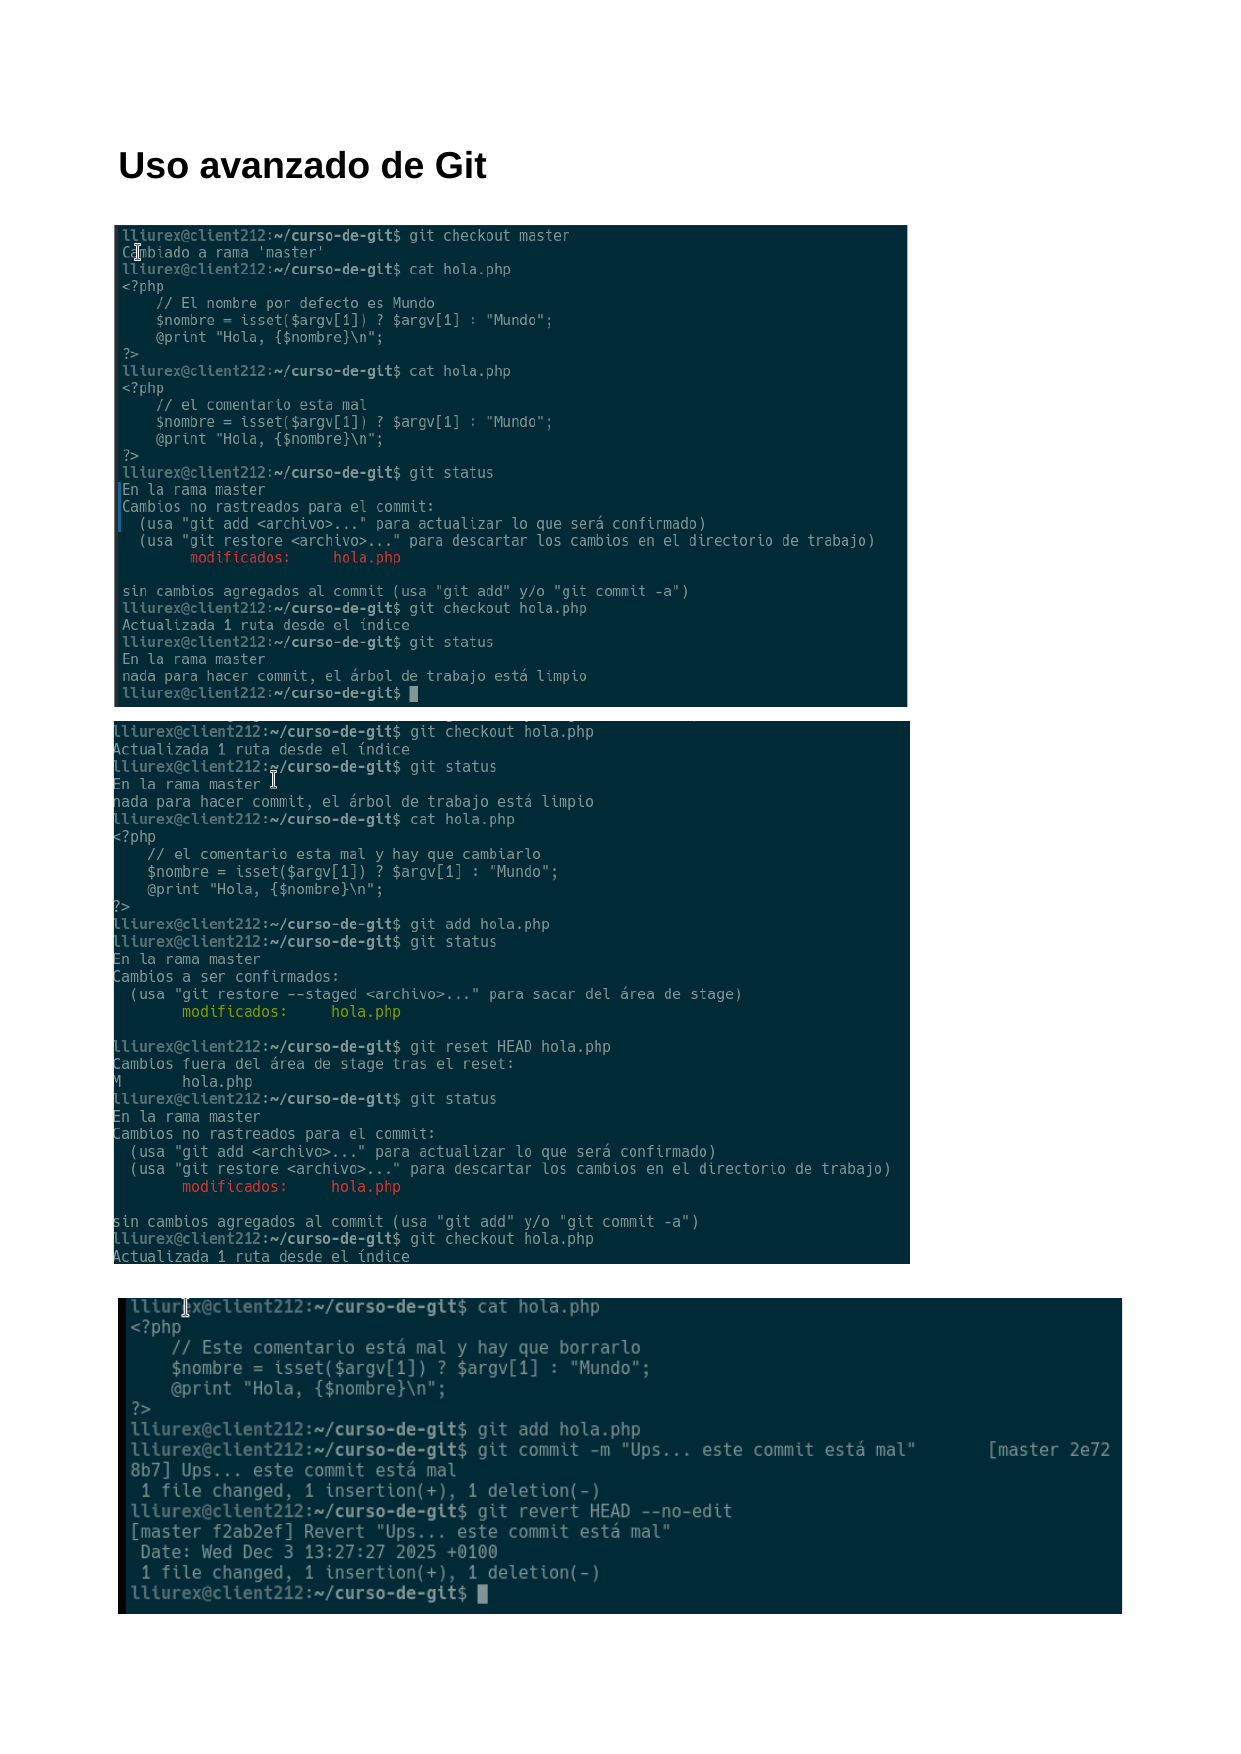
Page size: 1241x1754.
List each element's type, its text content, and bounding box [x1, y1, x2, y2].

picture [561, 1341, 568, 1353]
picture [194, 1385, 200, 1394]
picture [142, 1504, 149, 1517]
picture [214, 1548, 221, 1558]
picture [336, 1528, 343, 1537]
picture [489, 1545, 496, 1558]
picture [397, 1422, 404, 1435]
picture [243, 1508, 252, 1517]
picture [1071, 1443, 1078, 1455]
picture [173, 1303, 180, 1312]
picture [271, 771, 276, 788]
picture [336, 1551, 343, 1558]
picture [153, 1463, 159, 1475]
picture [153, 1504, 160, 1517]
picture [285, 1467, 292, 1474]
picture [233, 250, 239, 257]
picture [346, 1446, 353, 1455]
picture [367, 1589, 374, 1599]
picture [357, 1569, 364, 1578]
picture [407, 1303, 415, 1312]
picture [407, 1589, 435, 1602]
picture [580, 1361, 598, 1374]
picture [133, 1523, 138, 1540]
picture [552, 1525, 557, 1537]
picture [307, 1484, 312, 1496]
picture [613, 1344, 619, 1353]
picture [479, 1446, 486, 1457]
picture [307, 1545, 312, 1558]
picture [244, 1487, 251, 1496]
picture [571, 1443, 577, 1455]
picture [470, 1484, 476, 1496]
picture [202, 1545, 212, 1558]
picture [132, 1463, 139, 1476]
picture [399, 1361, 404, 1374]
picture [193, 1422, 221, 1436]
picture [225, 1364, 231, 1374]
picture [326, 1586, 333, 1600]
picture [561, 1525, 567, 1537]
picture [551, 1508, 558, 1517]
picture [328, 1484, 333, 1496]
picture [163, 1566, 169, 1578]
picture [511, 1484, 516, 1496]
picture [285, 1545, 292, 1558]
picture [377, 1467, 384, 1474]
picture [224, 1422, 231, 1435]
picture [500, 1300, 506, 1312]
picture [387, 1385, 394, 1394]
picture [316, 1344, 323, 1353]
picture [153, 1586, 159, 1599]
picture [377, 1484, 383, 1496]
picture [113, 1111, 119, 1121]
picture [530, 1422, 537, 1435]
picture [439, 1340, 445, 1353]
picture [991, 1442, 995, 1459]
picture [224, 1545, 231, 1558]
picture [275, 1422, 282, 1435]
picture [427, 1426, 435, 1438]
picture [582, 1344, 588, 1353]
picture [182, 1298, 191, 1318]
picture [367, 1508, 374, 1517]
picture [663, 1508, 670, 1517]
picture [336, 1361, 343, 1376]
picture [612, 1504, 619, 1515]
picture [275, 1381, 282, 1394]
picture [276, 1361, 282, 1374]
picture [225, 332, 231, 341]
picture [418, 1545, 425, 1553]
picture [631, 1528, 649, 1537]
picture [184, 1484, 189, 1496]
picture [264, 1300, 272, 1312]
picture [153, 1422, 160, 1435]
picture [223, 1504, 231, 1517]
picture [459, 1422, 466, 1438]
picture [500, 1569, 507, 1578]
picture [243, 1303, 252, 1312]
picture [182, 1446, 191, 1455]
picture [478, 1585, 487, 1603]
picture [244, 1569, 251, 1578]
picture [489, 1566, 496, 1578]
picture [602, 1364, 609, 1374]
picture [346, 1426, 353, 1435]
picture [1007, 1448, 1017, 1455]
picture [180, 1114, 187, 1121]
picture [336, 1446, 343, 1455]
subtitle Uso avanzado de Git [118, 143, 1122, 186]
picture [328, 1566, 333, 1578]
picture [459, 1361, 466, 1377]
picture [142, 1443, 149, 1455]
picture [307, 1566, 312, 1578]
picture [408, 1545, 415, 1558]
picture [400, 1382, 404, 1396]
picture [178, 936, 186, 946]
picture [142, 1405, 150, 1412]
picture [551, 1569, 558, 1578]
picture [367, 1545, 374, 1553]
picture [234, 1443, 242, 1455]
picture [173, 1548, 180, 1558]
picture [521, 1361, 527, 1374]
picture [152, 1548, 159, 1558]
picture [520, 1487, 527, 1496]
picture [203, 1361, 221, 1374]
picture [326, 1422, 333, 1436]
picture [346, 1344, 353, 1353]
picture [153, 1443, 160, 1455]
picture [234, 1569, 241, 1578]
picture [142, 1300, 149, 1312]
picture [173, 1589, 180, 1599]
picture [295, 1586, 302, 1599]
picture [316, 1545, 323, 1558]
picture [348, 1467, 353, 1476]
picture [540, 1422, 547, 1435]
picture [224, 1484, 230, 1496]
picture [193, 1446, 201, 1455]
picture [397, 1569, 404, 1578]
picture [459, 1300, 466, 1315]
picture [163, 1545, 169, 1558]
picture [255, 1487, 262, 1498]
picture [306, 1525, 313, 1537]
picture [591, 1504, 599, 1517]
picture [316, 1380, 322, 1396]
picture [285, 1300, 302, 1312]
picture [234, 1344, 241, 1353]
picture [427, 1467, 445, 1476]
picture [734, 1446, 742, 1455]
picture [178, 919, 186, 928]
picture [826, 1446, 833, 1455]
picture [326, 1509, 331, 1518]
picture [223, 1443, 231, 1455]
picture [113, 746, 119, 753]
picture [276, 1525, 281, 1537]
picture [619, 1504, 629, 1517]
picture [540, 1508, 547, 1517]
picture [275, 1484, 282, 1496]
picture [725, 1505, 731, 1517]
picture [470, 1545, 476, 1558]
picture [193, 1569, 200, 1578]
picture [520, 1528, 548, 1537]
picture [1041, 1446, 1048, 1455]
picture [255, 1589, 261, 1599]
picture [214, 1344, 221, 1353]
picture [357, 1446, 364, 1455]
picture [346, 1364, 353, 1374]
picture [425, 1344, 435, 1353]
picture [180, 1095, 186, 1103]
picture [346, 1589, 353, 1599]
picture [178, 1041, 186, 1051]
picture [623, 1340, 629, 1353]
picture [336, 1426, 343, 1435]
picture [491, 1426, 496, 1435]
picture [367, 1303, 374, 1312]
picture [602, 1344, 609, 1353]
picture [368, 1487, 374, 1496]
picture [377, 1344, 384, 1353]
picture [408, 1569, 415, 1578]
picture [255, 1548, 262, 1558]
picture [470, 1566, 476, 1578]
picture [1052, 1446, 1058, 1455]
picture [163, 1446, 170, 1455]
picture [214, 1385, 221, 1394]
picture [581, 1528, 588, 1537]
picture [177, 957, 187, 963]
picture [530, 1446, 559, 1455]
picture [1031, 1443, 1037, 1455]
picture [562, 1443, 567, 1455]
picture [1081, 1446, 1089, 1455]
picture [591, 1426, 598, 1435]
picture [673, 1508, 680, 1517]
picture [173, 1361, 180, 1377]
picture [234, 1364, 241, 1374]
picture [438, 1422, 446, 1435]
picture [255, 1346, 261, 1353]
picture [255, 1382, 262, 1394]
picture [397, 1528, 404, 1541]
picture [164, 1462, 168, 1479]
picture [265, 1569, 272, 1578]
picture [173, 1446, 180, 1455]
picture [480, 1525, 485, 1537]
picture [428, 1569, 436, 1577]
picture [265, 1443, 272, 1455]
picture [632, 1426, 639, 1438]
picture [847, 1443, 853, 1455]
picture [265, 1504, 272, 1517]
picture [286, 1586, 292, 1599]
picture [370, 233, 375, 242]
picture [387, 1525, 394, 1537]
picture [480, 1364, 486, 1373]
picture [183, 1528, 190, 1537]
picture [520, 1426, 527, 1435]
picture [327, 1344, 333, 1353]
picture [520, 1569, 527, 1578]
picture [357, 1525, 363, 1537]
picture [540, 1344, 547, 1353]
picture [113, 1253, 119, 1260]
picture [469, 1364, 476, 1374]
picture [398, 1463, 404, 1476]
picture [131, 1586, 139, 1599]
picture [439, 1586, 446, 1599]
picture [356, 1381, 374, 1394]
picture [407, 1426, 425, 1435]
picture [163, 1320, 170, 1333]
picture [428, 1487, 435, 1495]
picture [407, 1446, 435, 1459]
picture [244, 1545, 252, 1558]
picture [491, 1443, 496, 1455]
picture [141, 1528, 159, 1537]
picture [194, 1528, 200, 1537]
picture [142, 1586, 149, 1599]
picture [255, 1303, 261, 1312]
picture [113, 779, 119, 788]
picture [224, 1341, 230, 1353]
picture [448, 1443, 455, 1455]
picture [376, 1589, 394, 1599]
picture [408, 1487, 415, 1496]
picture [378, 1566, 383, 1578]
picture [512, 1566, 516, 1578]
picture [132, 1422, 139, 1435]
picture [328, 1443, 333, 1452]
picture [427, 1303, 435, 1316]
picture [438, 1504, 446, 1517]
picture [500, 1504, 506, 1517]
picture [367, 1364, 374, 1377]
picture [367, 1426, 374, 1435]
picture [336, 1569, 343, 1578]
picture [143, 1320, 149, 1328]
picture [182, 1508, 191, 1517]
picture [571, 1303, 578, 1316]
picture [113, 761, 117, 771]
picture [205, 1382, 210, 1394]
picture [562, 1508, 568, 1517]
picture [612, 1361, 619, 1374]
picture [1102, 1448, 1108, 1455]
picture [765, 1446, 793, 1455]
picture [530, 1303, 537, 1312]
picture [479, 1303, 486, 1312]
picture [797, 1443, 802, 1455]
picture [214, 1525, 220, 1537]
picture [377, 1545, 384, 1558]
picture [357, 1426, 364, 1435]
picture [378, 1385, 384, 1394]
picture [428, 1545, 435, 1558]
picture [336, 1508, 343, 1517]
picture [571, 1426, 578, 1435]
picture [183, 1364, 190, 1374]
picture [244, 1525, 252, 1537]
picture [479, 1547, 486, 1558]
picture [326, 1382, 333, 1397]
picture [265, 1586, 271, 1599]
picture [397, 1504, 404, 1517]
picture [500, 1347, 505, 1357]
picture [285, 1385, 292, 1394]
picture [542, 1484, 547, 1496]
picture [172, 1383, 190, 1397]
picture [459, 1545, 466, 1558]
picture [275, 1504, 282, 1517]
picture [448, 1422, 455, 1435]
picture [336, 1303, 343, 1312]
picture [163, 1426, 170, 1435]
picture [142, 1463, 149, 1476]
picture [285, 1422, 302, 1435]
picture [223, 1586, 231, 1599]
picture [234, 1528, 241, 1537]
picture [163, 1589, 170, 1599]
picture [520, 1344, 527, 1356]
picture [400, 504, 406, 511]
picture [367, 1446, 385, 1455]
picture [113, 936, 117, 946]
picture [407, 1508, 435, 1520]
picture [693, 1508, 701, 1517]
picture [346, 1303, 353, 1312]
picture [225, 434, 231, 443]
picture [265, 1487, 272, 1496]
picture [178, 814, 186, 822]
picture [716, 1508, 721, 1517]
picture [438, 1300, 446, 1312]
picture [285, 1504, 302, 1517]
picture [510, 1528, 517, 1537]
picture [459, 1586, 466, 1602]
picture [357, 1303, 364, 1312]
picture [202, 1443, 221, 1458]
picture [173, 1323, 180, 1336]
picture [275, 1586, 282, 1599]
picture [214, 1487, 220, 1494]
picture [347, 1569, 353, 1578]
picture [235, 1586, 241, 1599]
picture [224, 1382, 230, 1394]
picture [408, 1467, 415, 1476]
picture [185, 1566, 190, 1578]
picture [806, 1443, 812, 1455]
picture [224, 1566, 231, 1578]
picture [704, 1504, 711, 1517]
picture [389, 1566, 394, 1578]
picture [118, 1298, 125, 1614]
picture [234, 1487, 241, 1496]
picture [174, 1484, 179, 1496]
picture [255, 1426, 261, 1435]
picture [338, 1341, 343, 1353]
picture [388, 1341, 394, 1353]
picture [193, 1467, 200, 1479]
picture [632, 1443, 639, 1455]
picture [173, 1508, 180, 1517]
picture [561, 1487, 568, 1496]
picture [704, 1446, 711, 1455]
picture [489, 1344, 496, 1353]
picture [542, 1300, 547, 1312]
picture [642, 1446, 649, 1459]
picture [500, 1443, 506, 1455]
picture [306, 1469, 312, 1476]
picture [243, 1426, 252, 1435]
picture [500, 1365, 506, 1374]
picture [204, 1340, 210, 1353]
picture [521, 1508, 527, 1517]
picture [276, 1464, 281, 1476]
picture [479, 1341, 486, 1353]
picture [234, 1422, 242, 1435]
picture [602, 1525, 608, 1537]
picture [254, 1366, 262, 1371]
picture [326, 1300, 333, 1313]
picture [316, 1361, 322, 1374]
picture [275, 1443, 282, 1455]
picture [275, 1300, 282, 1312]
picture [500, 1487, 507, 1496]
picture [143, 1566, 149, 1578]
picture [219, 884, 225, 893]
picture [243, 1589, 252, 1599]
picture [500, 1422, 506, 1435]
picture [542, 1566, 547, 1578]
picture [182, 1426, 191, 1435]
picture [459, 1504, 466, 1520]
picture [724, 1443, 730, 1455]
picture [367, 1344, 374, 1353]
picture [153, 1300, 160, 1312]
picture [459, 1443, 466, 1459]
picture [193, 1300, 221, 1314]
picture [316, 1528, 323, 1537]
picture [571, 1344, 578, 1353]
picture [551, 1303, 558, 1312]
picture [489, 1528, 497, 1537]
picture [622, 1422, 629, 1435]
picture [347, 1545, 353, 1557]
picture [572, 1505, 577, 1517]
picture [282, 1344, 292, 1353]
picture [530, 1484, 536, 1496]
picture [178, 726, 186, 736]
picture [459, 1528, 466, 1537]
picture [346, 1385, 353, 1394]
picture [491, 1508, 496, 1517]
picture [143, 1484, 149, 1496]
picture [410, 687, 417, 701]
picture [285, 1443, 302, 1455]
picture [622, 1364, 629, 1374]
picture [114, 225, 120, 707]
picture [346, 1508, 353, 1517]
picture [389, 1484, 394, 1496]
picture [131, 1443, 139, 1455]
picture [193, 1586, 221, 1599]
picture [999, 1446, 1007, 1455]
picture [561, 1569, 568, 1578]
picture [163, 1508, 170, 1517]
picture [243, 1446, 252, 1455]
picture [388, 1360, 393, 1377]
picture [601, 1446, 610, 1455]
picture [400, 1131, 406, 1138]
picture [417, 1344, 425, 1353]
picture [265, 1344, 282, 1353]
picture [135, 244, 146, 261]
picture [532, 1360, 536, 1377]
picture [551, 1487, 558, 1496]
picture [714, 1446, 721, 1455]
picture [530, 1508, 537, 1515]
picture [531, 1566, 536, 1578]
picture [368, 1569, 374, 1578]
picture [561, 1422, 568, 1435]
picture [255, 1569, 262, 1582]
picture [612, 1426, 619, 1438]
picture [255, 1446, 261, 1455]
picture [193, 1504, 221, 1518]
picture [499, 1041, 505, 1051]
picture [193, 1364, 200, 1374]
picture [418, 1385, 425, 1394]
picture [255, 1467, 262, 1476]
picture [173, 1525, 179, 1537]
picture [336, 1487, 343, 1496]
picture [876, 1446, 894, 1455]
picture [306, 1364, 313, 1374]
picture [214, 1569, 220, 1578]
picture [222, 402, 228, 409]
picture [388, 1443, 404, 1455]
picture [357, 1508, 364, 1517]
picture [397, 1487, 404, 1496]
picture [448, 1300, 455, 1312]
picture [350, 1219, 362, 1226]
picture [397, 1344, 404, 1353]
picture [376, 1426, 394, 1435]
picture [175, 1569, 180, 1578]
picture [582, 1422, 588, 1435]
picture [612, 1528, 619, 1537]
picture [132, 1300, 139, 1312]
picture [295, 1344, 302, 1353]
picture [178, 1233, 186, 1243]
picture [632, 1344, 639, 1353]
picture [439, 1361, 445, 1369]
picture [602, 1504, 612, 1517]
picture [193, 1487, 200, 1496]
picture [388, 1300, 404, 1312]
picture [182, 1589, 191, 1599]
picture [173, 1426, 180, 1435]
picture [480, 1426, 486, 1438]
picture [560, 799, 566, 806]
picture [336, 1385, 343, 1394]
picture [163, 1484, 169, 1496]
picture [178, 761, 186, 771]
picture [132, 1504, 139, 1517]
picture [265, 1422, 272, 1435]
picture [438, 1443, 446, 1455]
picture [234, 1504, 242, 1517]
picture [163, 1303, 170, 1312]
picture [278, 799, 284, 806]
picture [357, 1589, 364, 1599]
picture [275, 1566, 282, 1578]
picture [654, 1525, 659, 1537]
picture [397, 1586, 404, 1599]
picture [113, 726, 117, 736]
picture [224, 1300, 231, 1312]
picture [113, 1233, 117, 1243]
picture [520, 1300, 527, 1312]
picture [489, 1364, 496, 1377]
picture [140, 504, 146, 511]
picture [409, 1360, 413, 1377]
picture [265, 1385, 272, 1394]
picture [376, 1303, 385, 1312]
picture [520, 1446, 527, 1455]
picture [489, 1303, 496, 1312]
picture [448, 1549, 456, 1556]
picture [336, 1589, 343, 1599]
picture [591, 1303, 598, 1315]
picture [459, 1344, 466, 1357]
picture [358, 1364, 363, 1374]
picture [343, 402, 349, 409]
picture [316, 1467, 344, 1476]
picture [899, 1443, 904, 1455]
picture [113, 1041, 117, 1051]
picture [183, 1463, 190, 1476]
picture [581, 1300, 588, 1312]
picture [234, 1300, 242, 1312]
picture [531, 1344, 537, 1353]
picture [357, 1487, 364, 1496]
picture [449, 1586, 455, 1599]
picture [255, 1508, 261, 1517]
picture [348, 1528, 353, 1537]
picture [755, 1446, 761, 1453]
picture [357, 1463, 363, 1476]
picture [593, 1344, 598, 1353]
picture [857, 1448, 864, 1455]
picture [287, 1523, 291, 1540]
picture [142, 1422, 149, 1435]
picture [479, 1508, 486, 1520]
picture [224, 1530, 231, 1537]
picture [142, 1545, 150, 1558]
picture [376, 1508, 394, 1517]
picture [448, 1504, 455, 1517]
picture [489, 1484, 496, 1496]
picture [265, 1528, 272, 1537]
picture [152, 1323, 159, 1336]
picture [620, 589, 628, 595]
picture [306, 1341, 312, 1353]
picture [511, 1360, 515, 1377]
